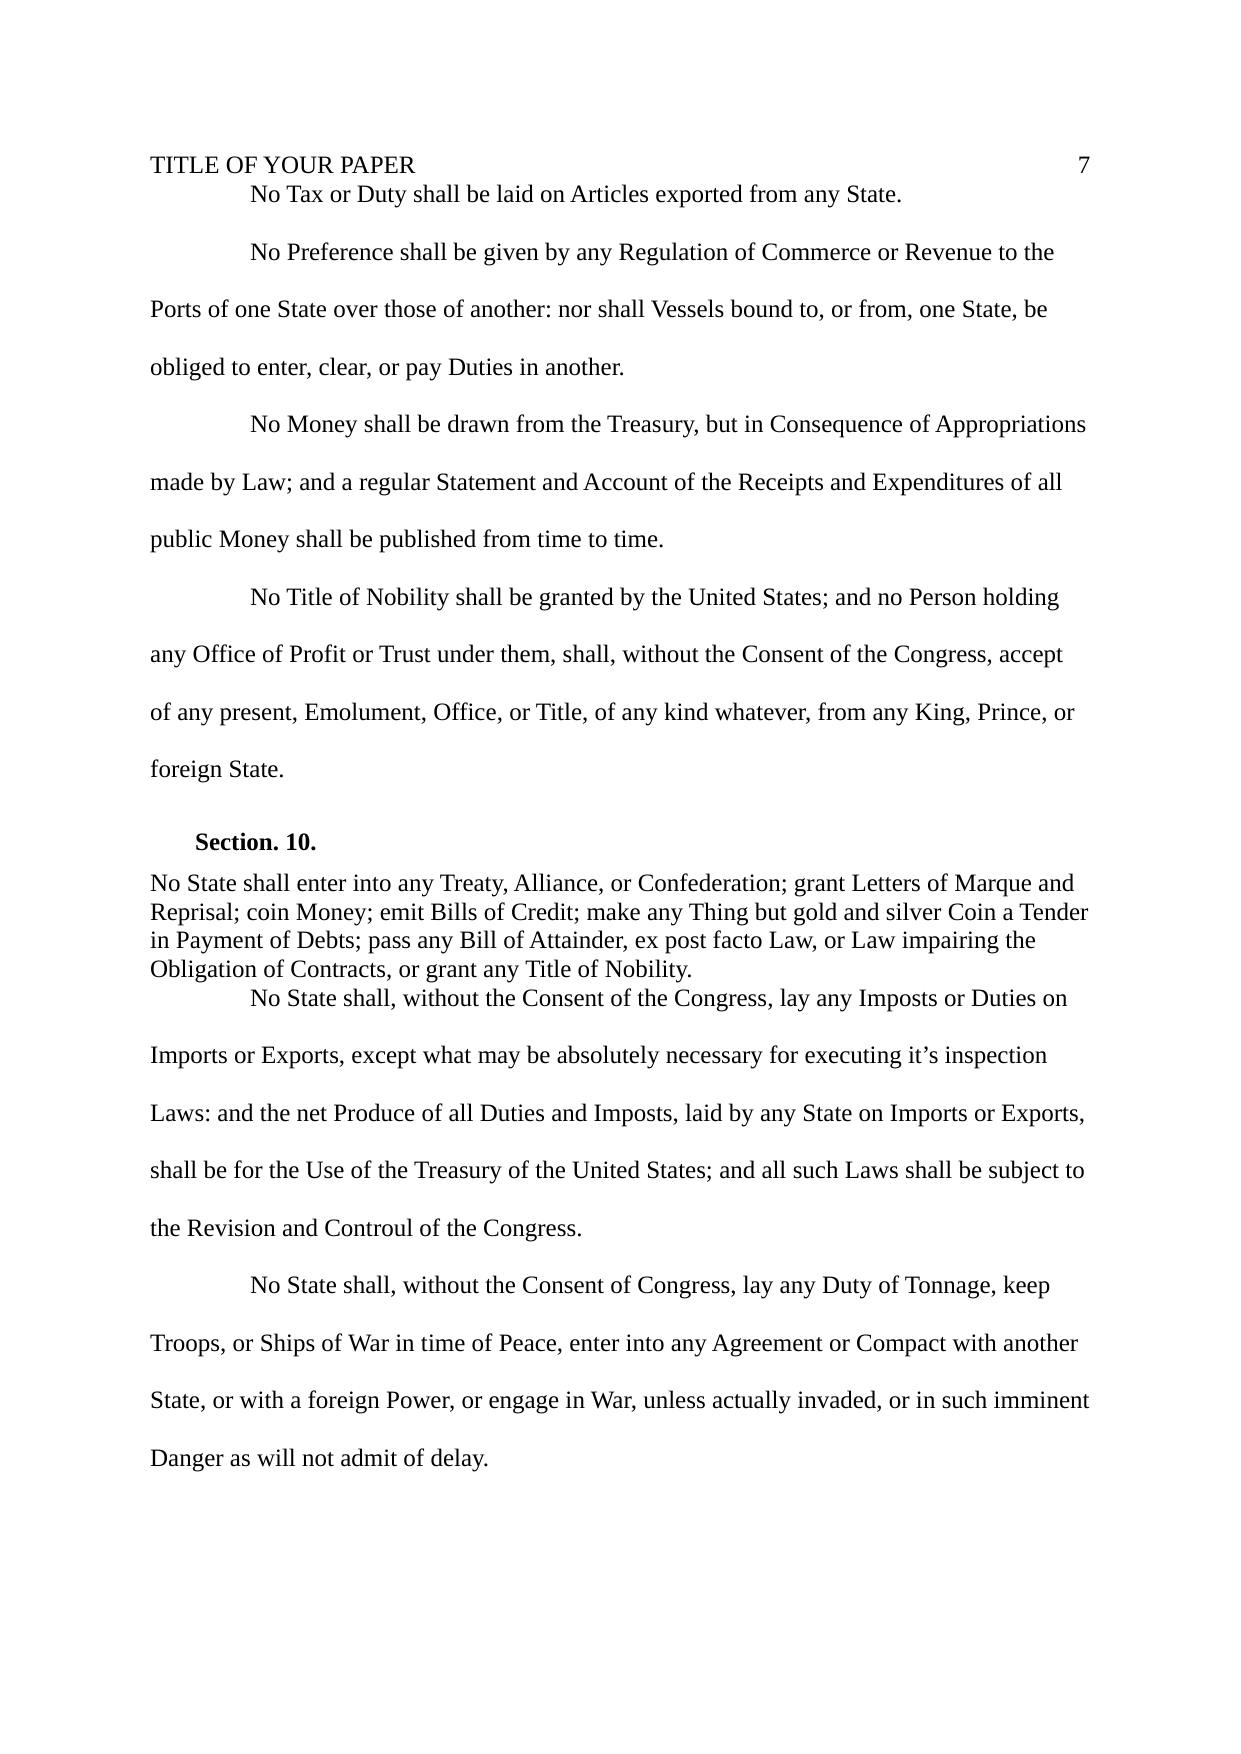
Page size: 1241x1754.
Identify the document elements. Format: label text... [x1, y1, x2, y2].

text No Tax or Duty shall be laid on Articles exported from any State. [150, 179, 1090, 208]
text No Money shall be drawn from the Treasury, but in Consequence of Appropriations made by Law; and a regular Statement and Account of the Receipts and Expenditures of all public Money shall be published from time to time. [150, 409, 1090, 553]
text No State shall, without the Consent of Congress, lay any Duty of Tonnage, keep Troops, or Ships of War in time of Peace, enter into any Agreement or Compact with another State, or with a foreign Power, or engage in War, unless actually invaded, or in such imminent Danger as will not admit of delay. [150, 1270, 1090, 1472]
text No Title of Nobility shall be granted by the United States; and no Person holding any Office of Profit or Trust under them, shall, without the Consent of the Congress, accept of any present, Emolument, Office, or Title, of any kind whatever, from any King, Prince, or foreign State. [150, 582, 1090, 783]
text No Preference shall be given by any Regulation of Commerce or Revenue to the Ports of one State over those of another: nor shall Vessels bound to, or from, one State, be obliged to enter, clear, or pay Duties in another. [150, 237, 1090, 381]
text No State shall, without the Consent of the Congress, lay any Imposts or Duties on Imports or Exports, except what may be absolutely necessary for executing it’s inspection Laws: and the net Produce of all Duties and Imposts, laid by any State on Imports or Exports, shall be for the Use of the Treasury of the United States; and all such Laws shall be subject to the Revision and Controul of the Congress. [150, 983, 1090, 1242]
subtitle Section. 10. [195, 827, 1090, 855]
text No State shall enter into any Treaty, Alliance, or Confederation; grant Letters of Marque and Reprisal; coin Money; emit Bills of Credit; make any Thing but gold and silver Coin a Tender in Payment of Debts; pass any Bill of Attainder, ex post facto Law, or Law impairing the Obligation of Contracts, or grant any Title of Nobility. [150, 868, 1090, 983]
